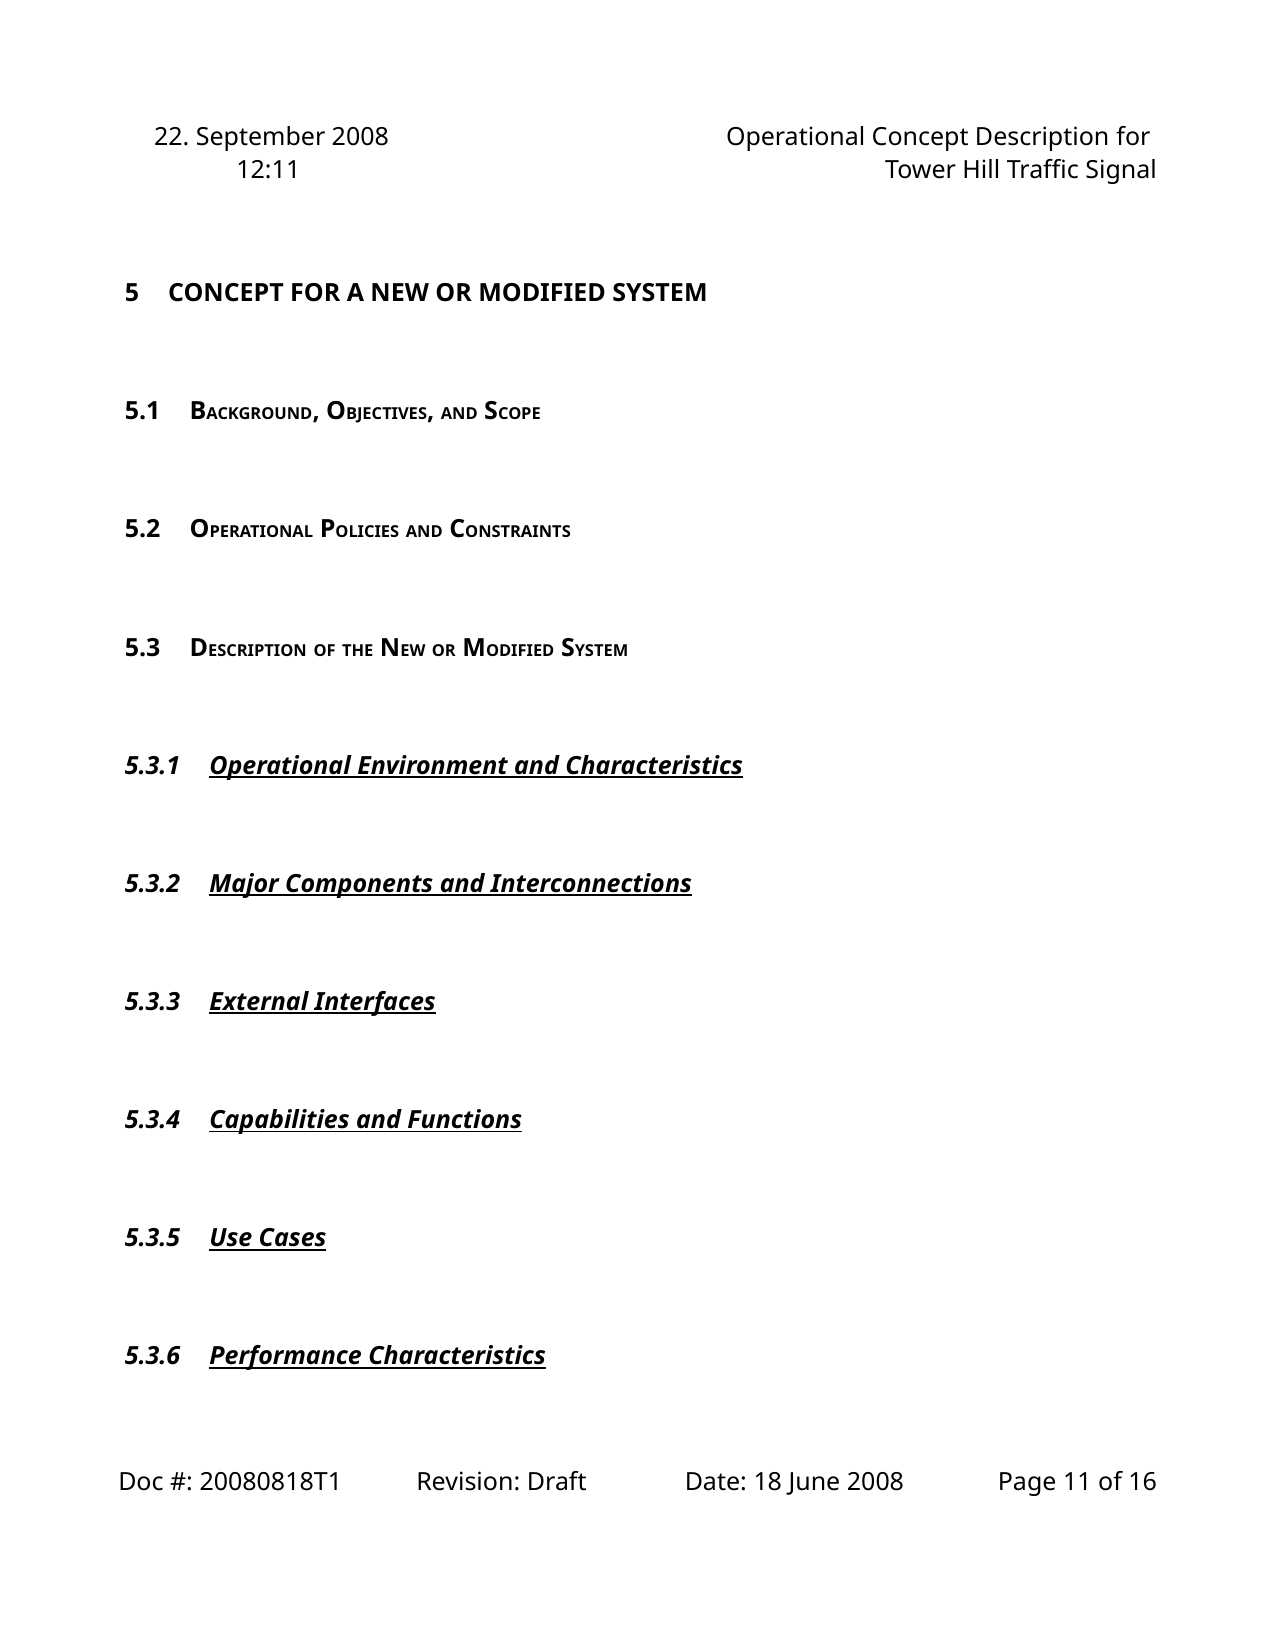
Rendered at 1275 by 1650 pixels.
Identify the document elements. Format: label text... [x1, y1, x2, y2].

subtitle External Interfaces [118, 983, 1157, 1018]
subtitle Performance Characteristics [118, 1338, 1157, 1372]
subtitle Capabilities and Functions [118, 1102, 1157, 1136]
subtitle Operational Policies and Constraints [118, 511, 1157, 545]
subtitle Background, Objectives, and Scope [118, 393, 1157, 427]
subtitle Use Cases [118, 1220, 1157, 1254]
subtitle Description of the New or Modified System [118, 629, 1157, 663]
subtitle Major Components and Interconnections [118, 865, 1157, 899]
subtitle Concept for a New or Modified System [118, 275, 1157, 309]
subtitle Operational Environment and Characteristics [118, 747, 1157, 781]
